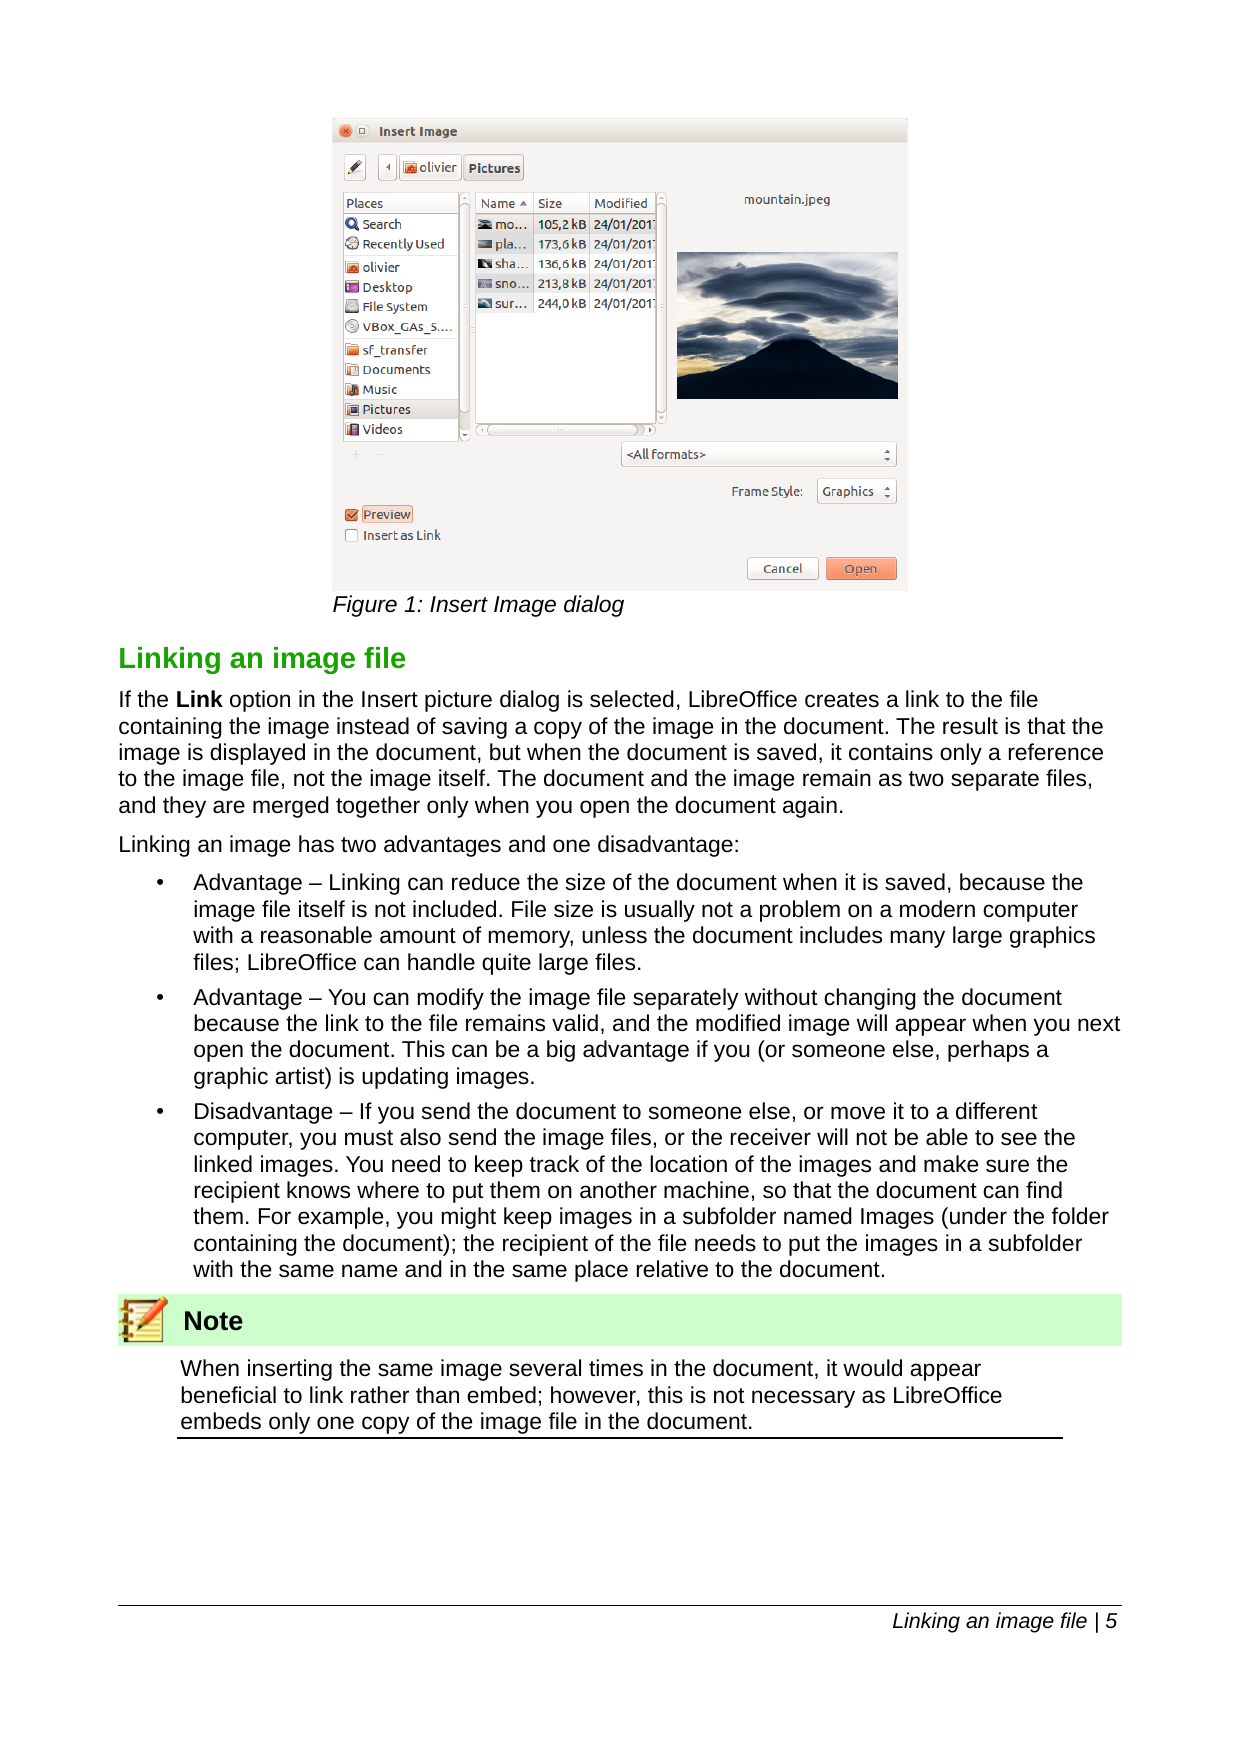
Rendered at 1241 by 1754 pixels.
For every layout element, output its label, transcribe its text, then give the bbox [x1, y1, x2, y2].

list Advantage – Linking can reduce the size of the document when it is saved, because the image file itself is not included. File size is usually not a problem on a modern computer with a reasonable amount of memory, unless the document includes many large graphics files; LibreOffice can handle quite large files. [156, 869, 1122, 975]
text If the Link option in the Insert picture dialog is selected, LibreOffice creates a link to the file containing the image instead of saving a copy of the image in the document. The result is that the image is displayed in the document, but when the document is saved, it contains only a reference to the image file, not the image itself. The document and the image remain as two separate files, and they are merged together only when you open the document again. [118, 686, 1122, 818]
subtitle Linking an image file [118, 641, 1122, 674]
picture [332, 118, 908, 591]
list Advantage – You can modify the image file separately without changing the document because the link to the file remains valid, and the modified image will appear when you next open the document. This can be a big advantage if you (or someone else, perhaps a graphic artist) is updating images. [156, 984, 1122, 1089]
subtitle Note [118, 1294, 1122, 1346]
list Disadvantage – If you send the document to someone else, or move it to a different computer, you must also send the image files, or the receiver will not be able to see the linked images. You need to keep track of the location of the images and make sure the recipient knows where to put them on another machine, so that the document can find them. For example, you might keep images in a subfolder named Images (under the folder containing the document); the recipient of the file needs to put the images in a subfolder with the same name and in the same place relative to the document. [156, 1098, 1122, 1282]
list Linking an image has two advantages and one disadvantage: [118, 831, 1122, 857]
text When inserting the same image several times in the document, it would appear beneficial to link rather than embed; however, this is not necessary as LibreOffice embeds only one copy of the image file in the document. [177, 1352, 1063, 1437]
picture [119, 1295, 170, 1346]
text Figure 1: Insert Image dialog [332, 591, 908, 617]
